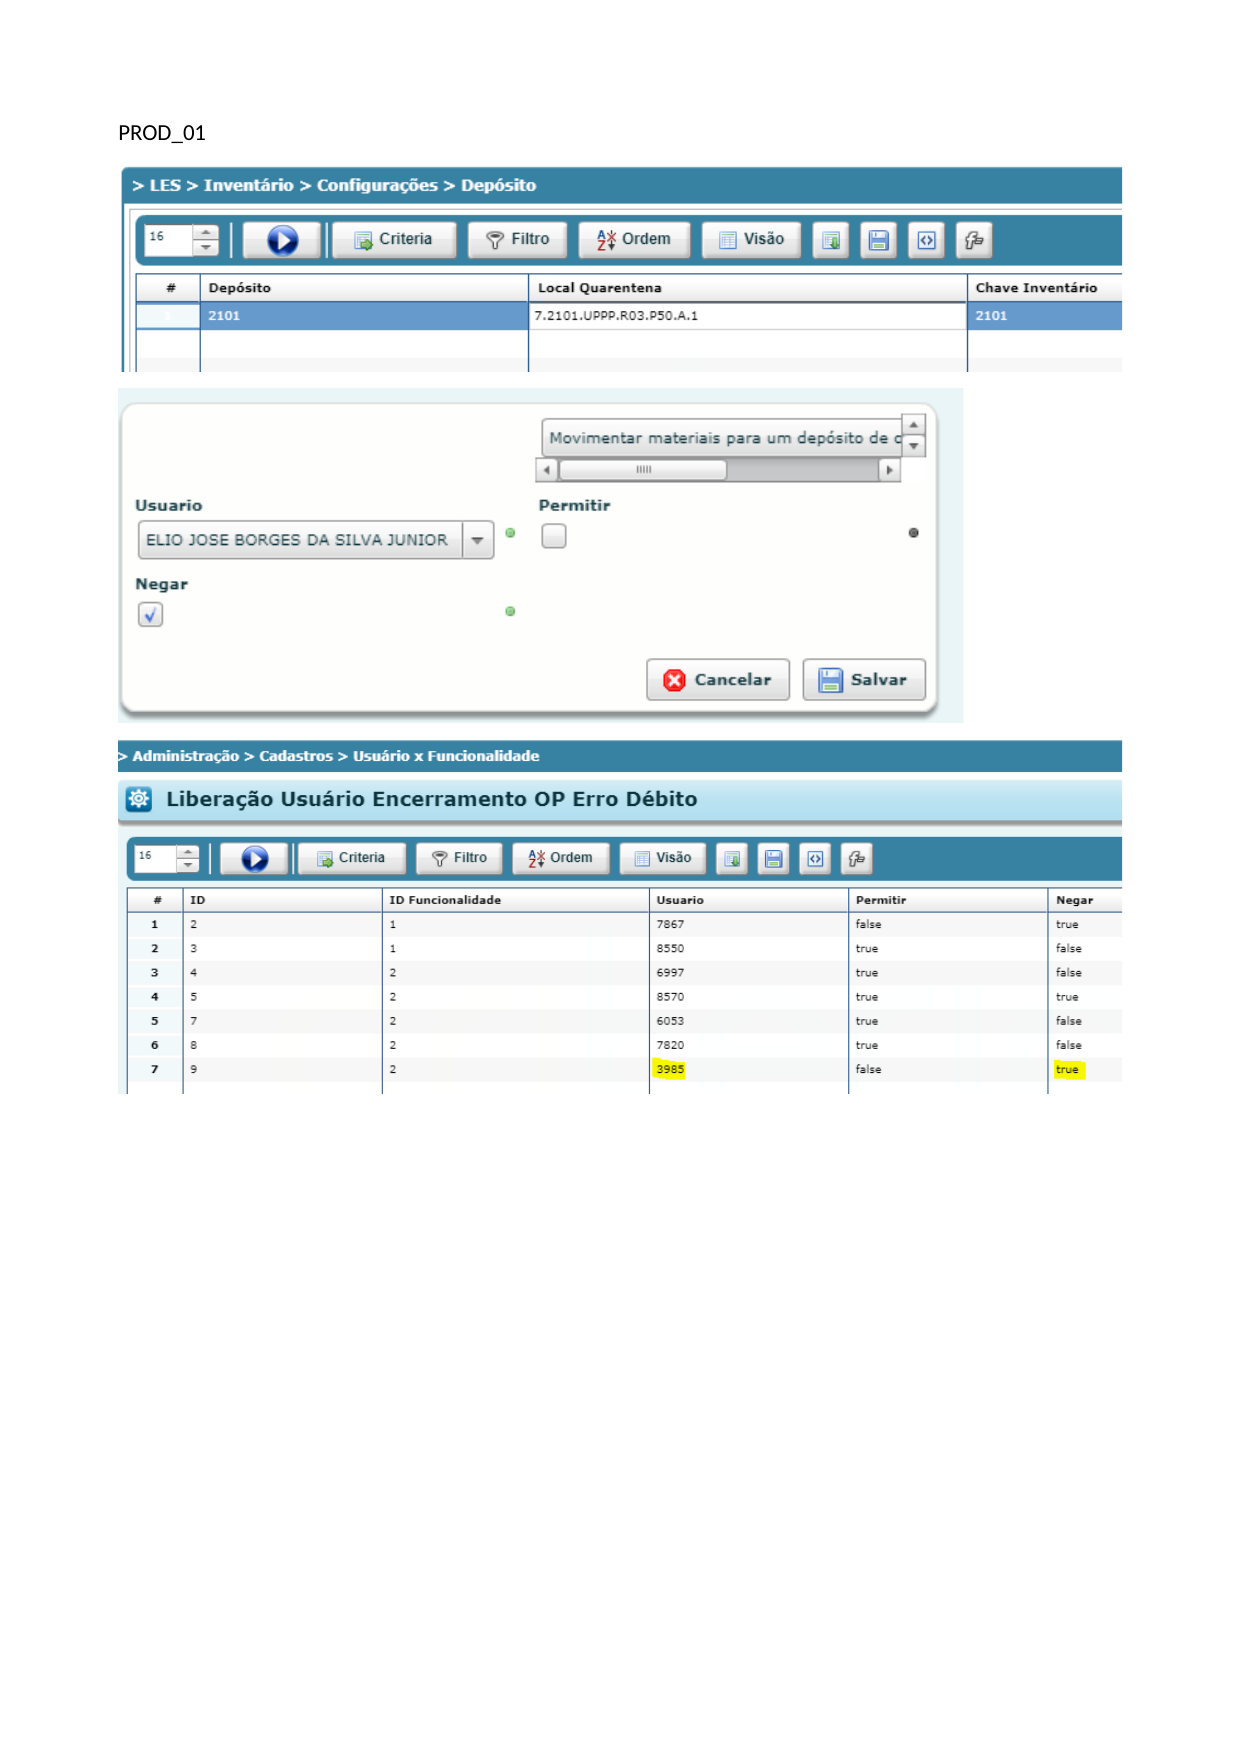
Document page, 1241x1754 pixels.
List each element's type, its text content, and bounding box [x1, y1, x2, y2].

text PROD_01 [118, 118, 1122, 146]
